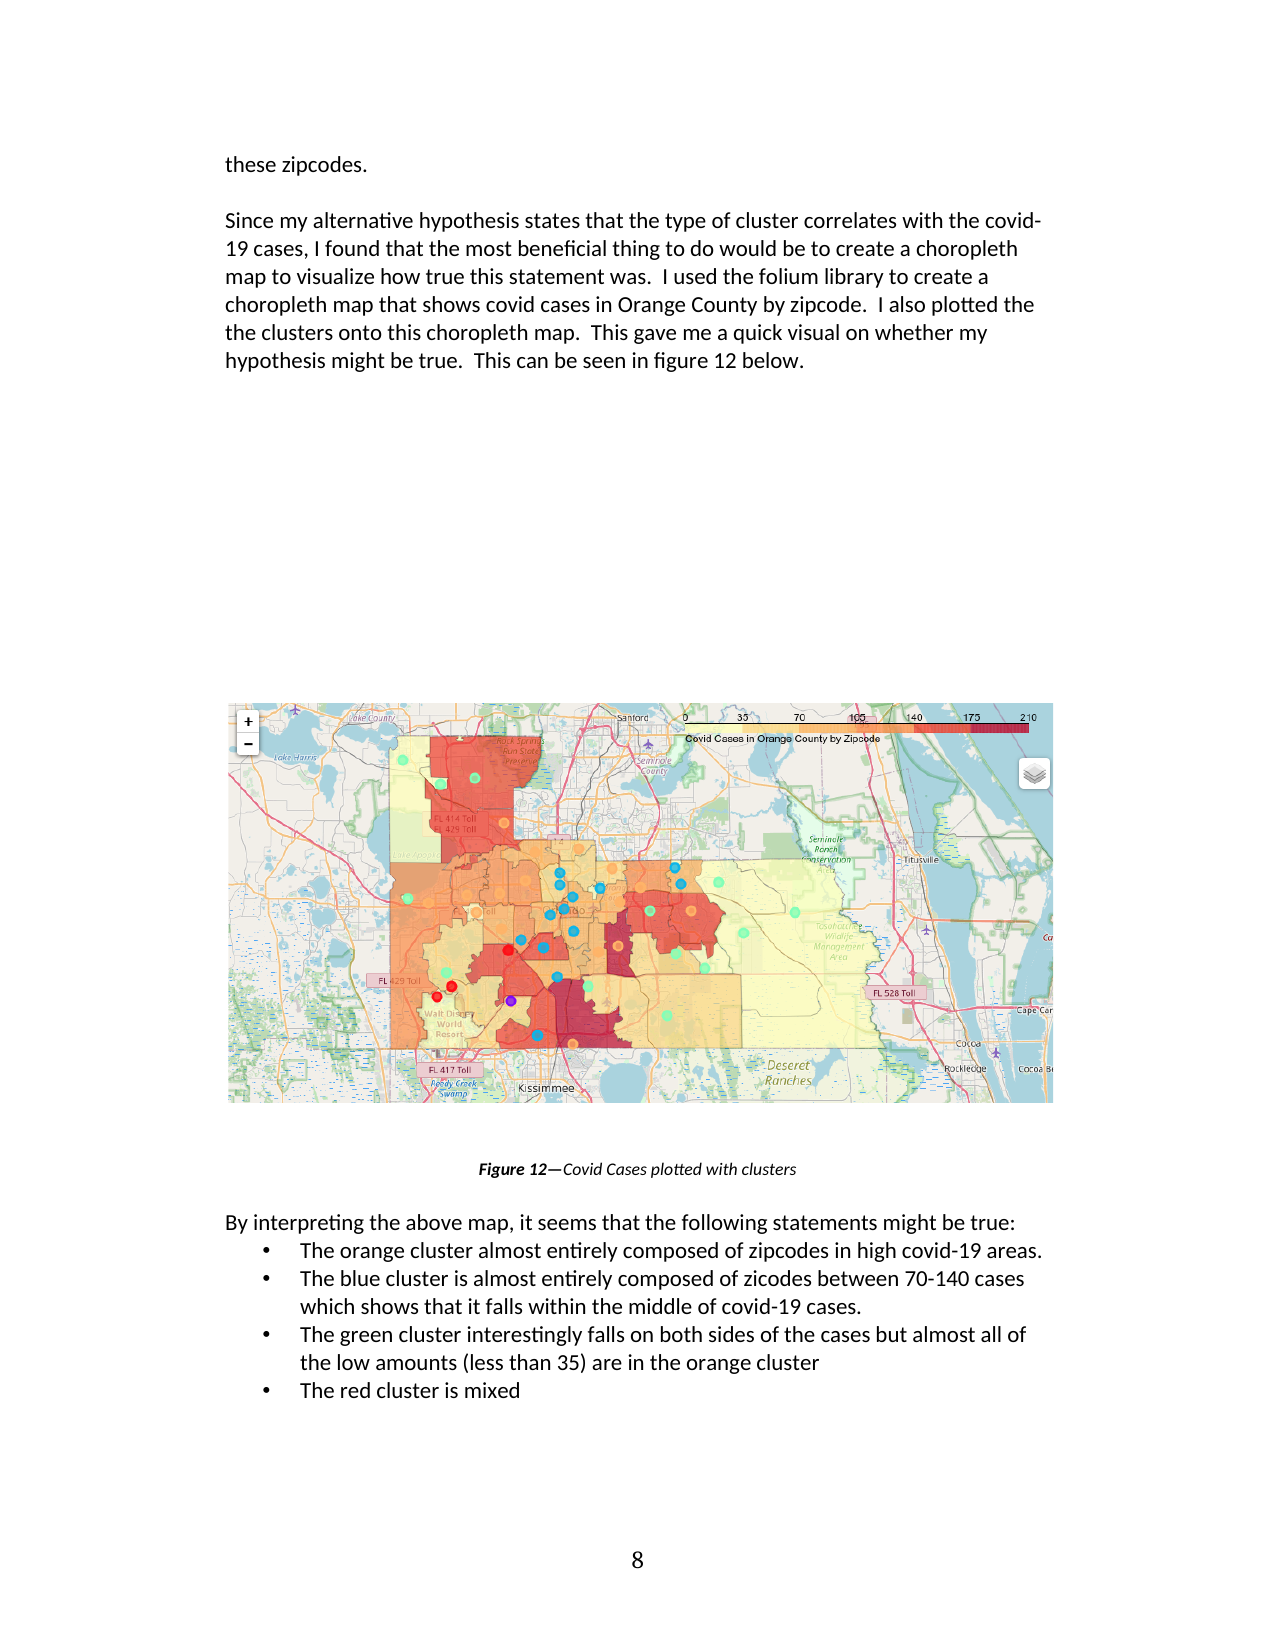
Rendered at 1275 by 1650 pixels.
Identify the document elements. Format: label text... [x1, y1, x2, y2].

list The orange cluster almost entirely composed of zipcodes in high covid-19 areas. [262, 1236, 1050, 1264]
text By interpreting the above map, it seems that the following statements might be true: [225, 1208, 1050, 1236]
list The red cluster is mixed [262, 1376, 1050, 1404]
text Figure 12—Covid Cases plotted with clusters [225, 1158, 1050, 1180]
list The blue cluster is almost entirely composed of zicodes between 70-140 cases which shows that it falls within the middle of covid-19 cases. [262, 1264, 1050, 1320]
text these zipcodes. [225, 150, 1050, 178]
list The green cluster interestingly falls on both sides of the cases but almost all of the low amounts (less than 35) are in the orange cluster [262, 1320, 1050, 1376]
picture [228, 703, 1054, 1103]
text Since my alternative hypothesis states that the type of cluster correlates with the covid-19 cases, I found that the most beneficial thing to do would be to create a choropleth map to visualize how true this statement was. I used the folium library to create a choropleth map that shows covid cases in Orange County by zipcode. I also plotted the the clusters onto this choropleth map. This gave me a quick visual on whether my hypothesis might be true. This can be seen in figure 12 below. [225, 206, 1050, 374]
